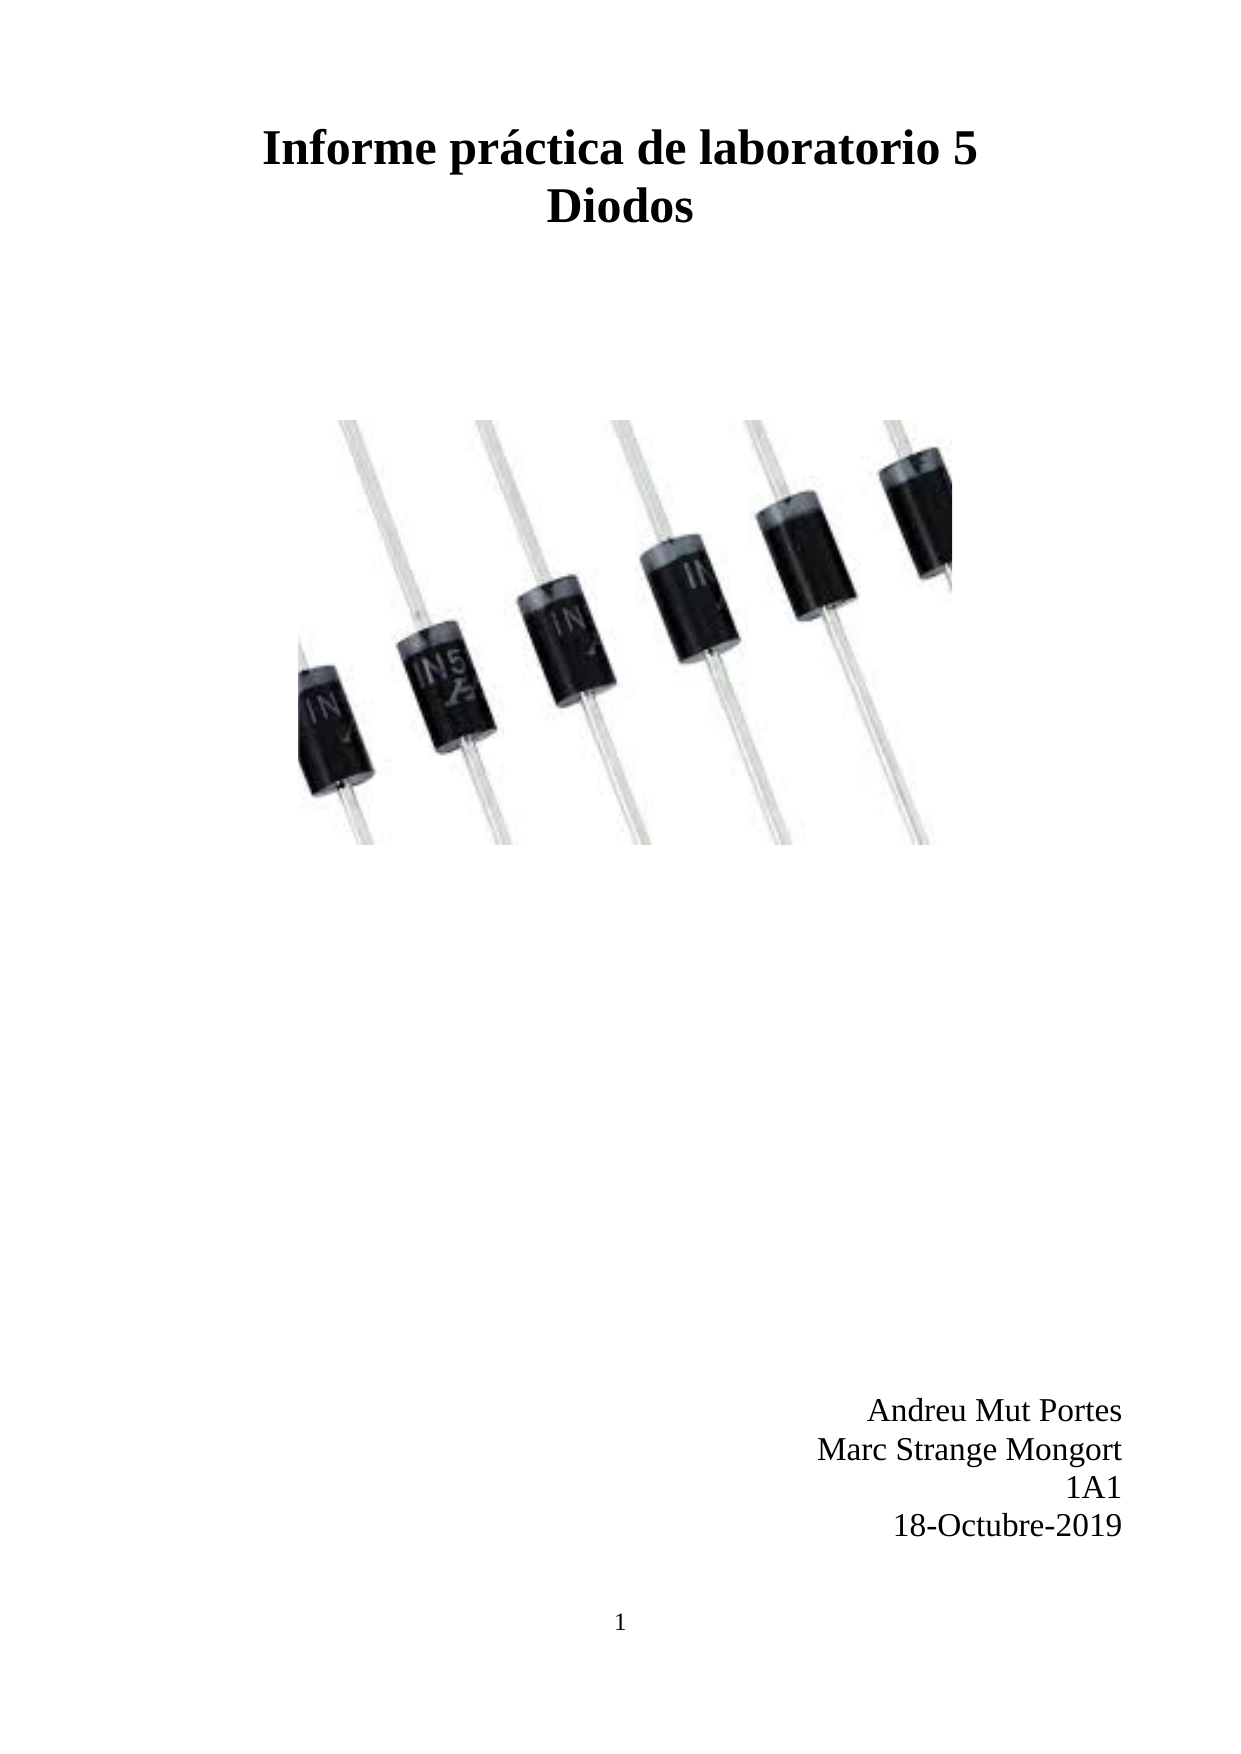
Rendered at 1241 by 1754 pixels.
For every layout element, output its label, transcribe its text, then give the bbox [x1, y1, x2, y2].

text Andreu Mut Portes [118, 1391, 1122, 1429]
text Informe práctica de laboratorio 5 [118, 118, 1122, 176]
text 18-Octubre-2019 [118, 1506, 1122, 1544]
text Marc Strange Mongort [118, 1429, 1122, 1467]
text 1A1 [118, 1467, 1122, 1506]
picture [298, 420, 953, 845]
text Diodos [118, 176, 1122, 233]
